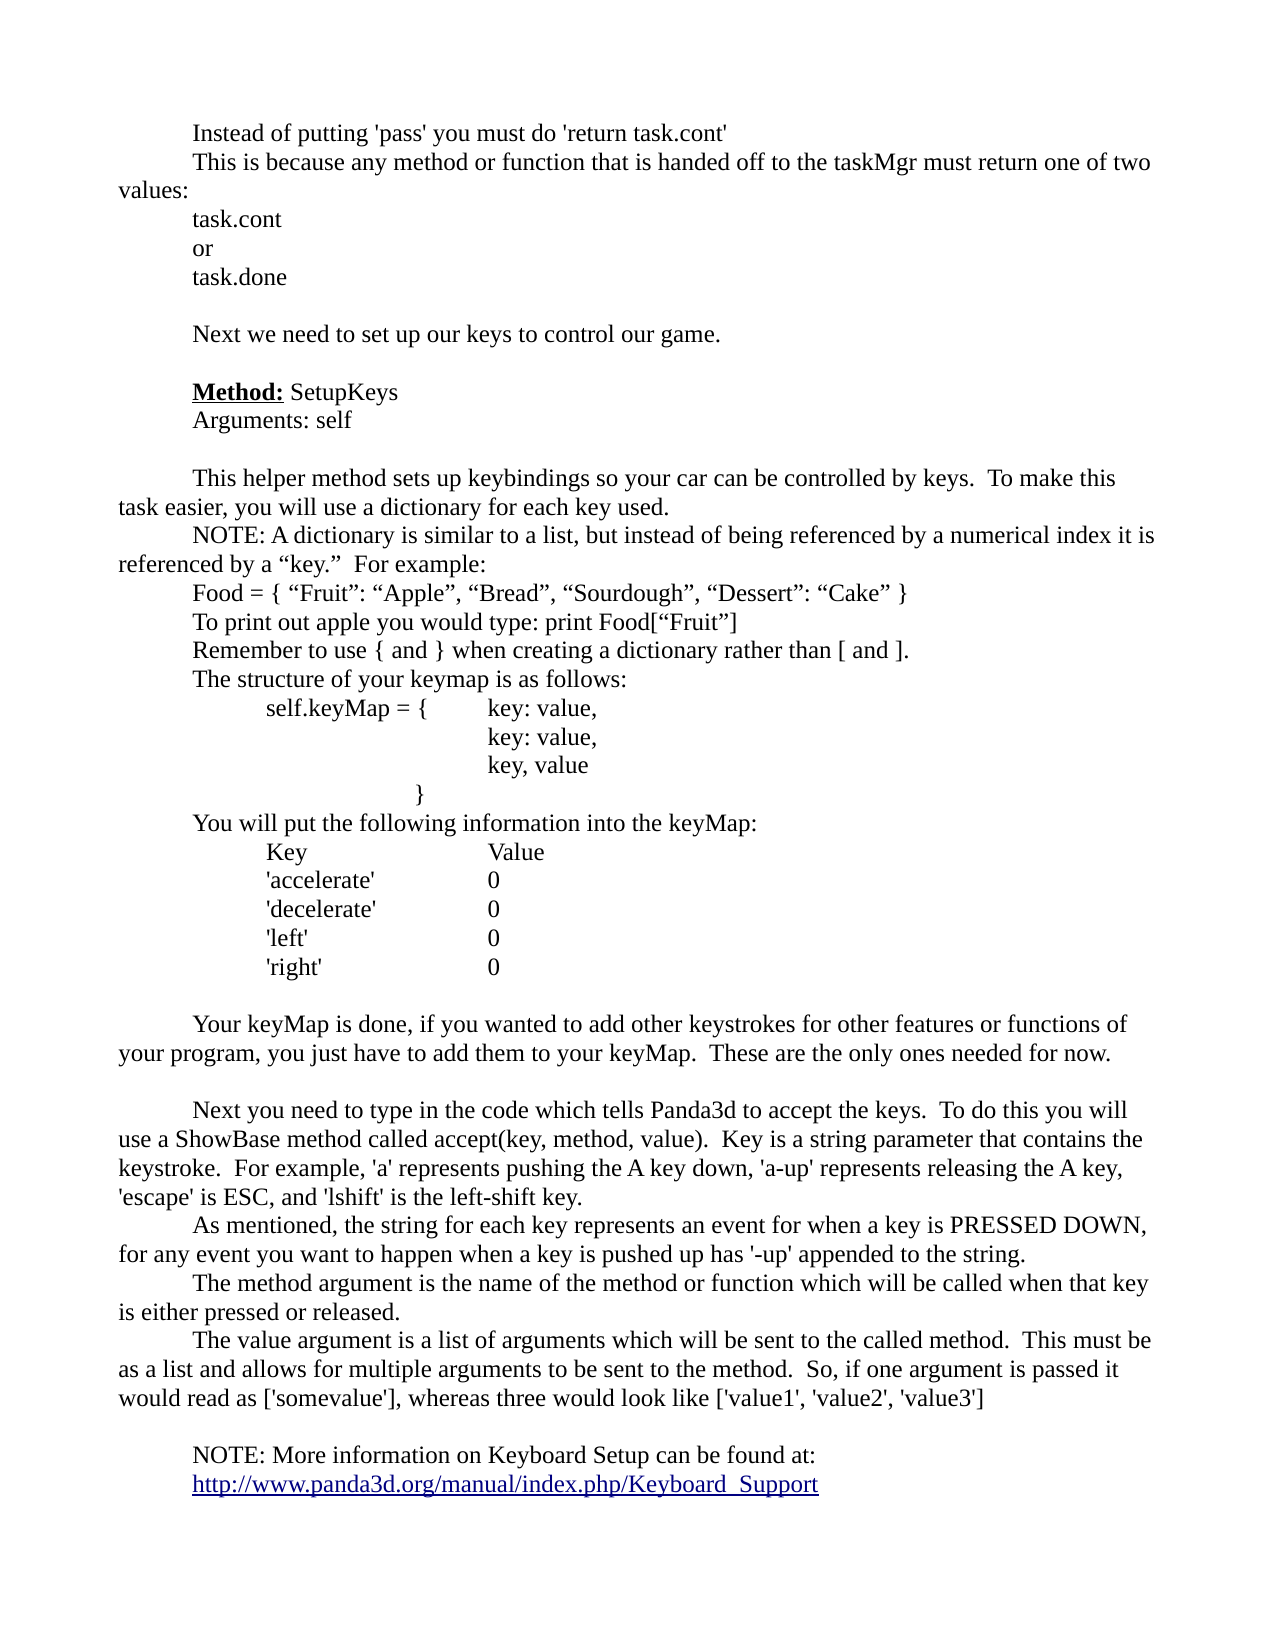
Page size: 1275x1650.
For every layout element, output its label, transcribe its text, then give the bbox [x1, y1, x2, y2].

text This helper method sets up keybindings so your car can be controlled by keys. To make this task easier, you will use a dictionary for each key used. [118, 463, 1157, 521]
text Food = { “Fruit”: “Apple”, “Bread”, “Sourdough”, “Dessert”: “Cake” } [118, 578, 1157, 607]
text Next we need to set up our keys to control our game. [118, 319, 1157, 348]
text The structure of your keymap is as follows: [118, 664, 1157, 693]
text NOTE: More information on Keyboard Setup can be found at: [118, 1441, 1157, 1469]
text http://www.panda3d.org/manual/index.php/Keyboard_Support [118, 1469, 1157, 1498]
text To print out apple you would type: print Food[“Fruit”] [118, 607, 1157, 636]
text NOTE: A dictionary is similar to a list, but instead of being referenced by a numerical index it is referenced by a “key.” For example: [118, 521, 1157, 578]
text Key Value [118, 837, 1157, 866]
text key: value, [118, 722, 1157, 751]
text As mentioned, the string for each key represents an event for when a key is PRESSED DOWN, for any event you want to happen when a key is pushed up has '-up' appended to the string. [118, 1211, 1157, 1268]
text task.cont [118, 204, 1157, 233]
text Next you need to type in the code which tells Panda3d to accept the keys. To do this you will use a ShowBase method called accept(key, method, value). Key is a string parameter that contains the keystroke. For example, 'a' represents pushing the A key down, 'a-up' represents releasing the A key, 'escape' is ESC, and 'lshift' is the left-shift key. [118, 1096, 1157, 1211]
text 'accelerate' 0 [118, 866, 1157, 894]
text Method: SetupKeys [118, 377, 1157, 406]
text Instead of putting 'pass' you must do 'return task.cont' [118, 118, 1157, 147]
text 'decelerate' 0 [118, 894, 1157, 923]
text You will put the following information into the keyMap: [118, 808, 1157, 837]
text } [118, 779, 1157, 808]
text Arguments: self [118, 406, 1157, 434]
text Your keyMap is done, if you wanted to add other keystrokes for other features or functions of your program, you just have to add them to your keyMap. These are the only ones needed for now. [118, 1009, 1157, 1067]
text or [118, 233, 1157, 262]
text The method argument is the name of the method or function which will be called when that key is either pressed or released. [118, 1268, 1157, 1326]
text The value argument is a list of arguments which will be sent to the called method. This must be as a list and allows for multiple arguments to be sent to the method. So, if one argument is passed it would read as ['somevalue'], whereas three would look like ['value1', 'value2', 'value3'] [118, 1326, 1157, 1412]
text task.done [118, 262, 1157, 291]
text self.keyMap = { key: value, [118, 693, 1157, 722]
text 'right' 0 [118, 952, 1157, 981]
text Remember to use { and } when creating a dictionary rather than [ and ]. [118, 636, 1157, 664]
text key, value [118, 751, 1157, 779]
text This is because any method or function that is handed off to the taskMgr must return one of two values: [118, 147, 1157, 204]
text 'left' 0 [118, 923, 1157, 952]
